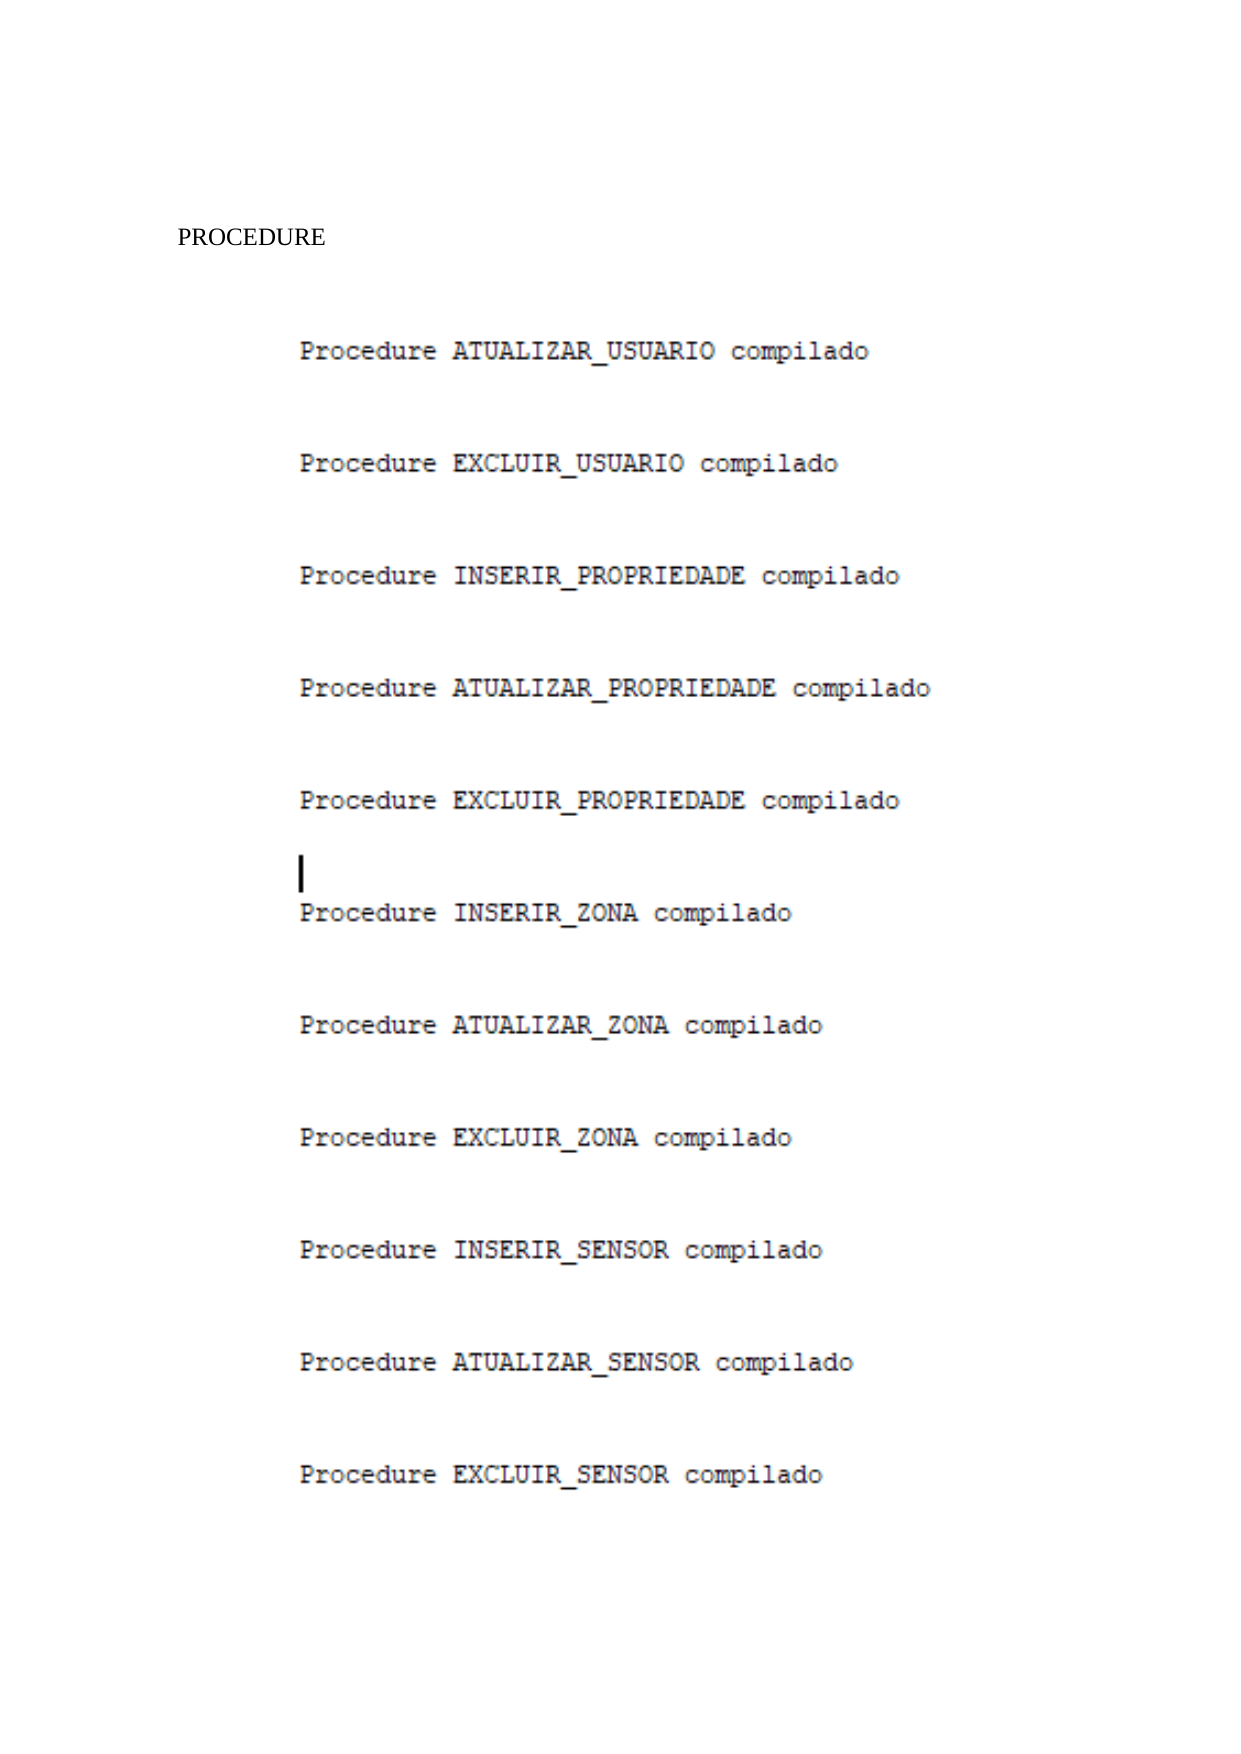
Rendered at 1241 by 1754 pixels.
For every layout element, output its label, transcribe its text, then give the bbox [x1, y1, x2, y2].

text PROCEDURE [177, 222, 1122, 251]
